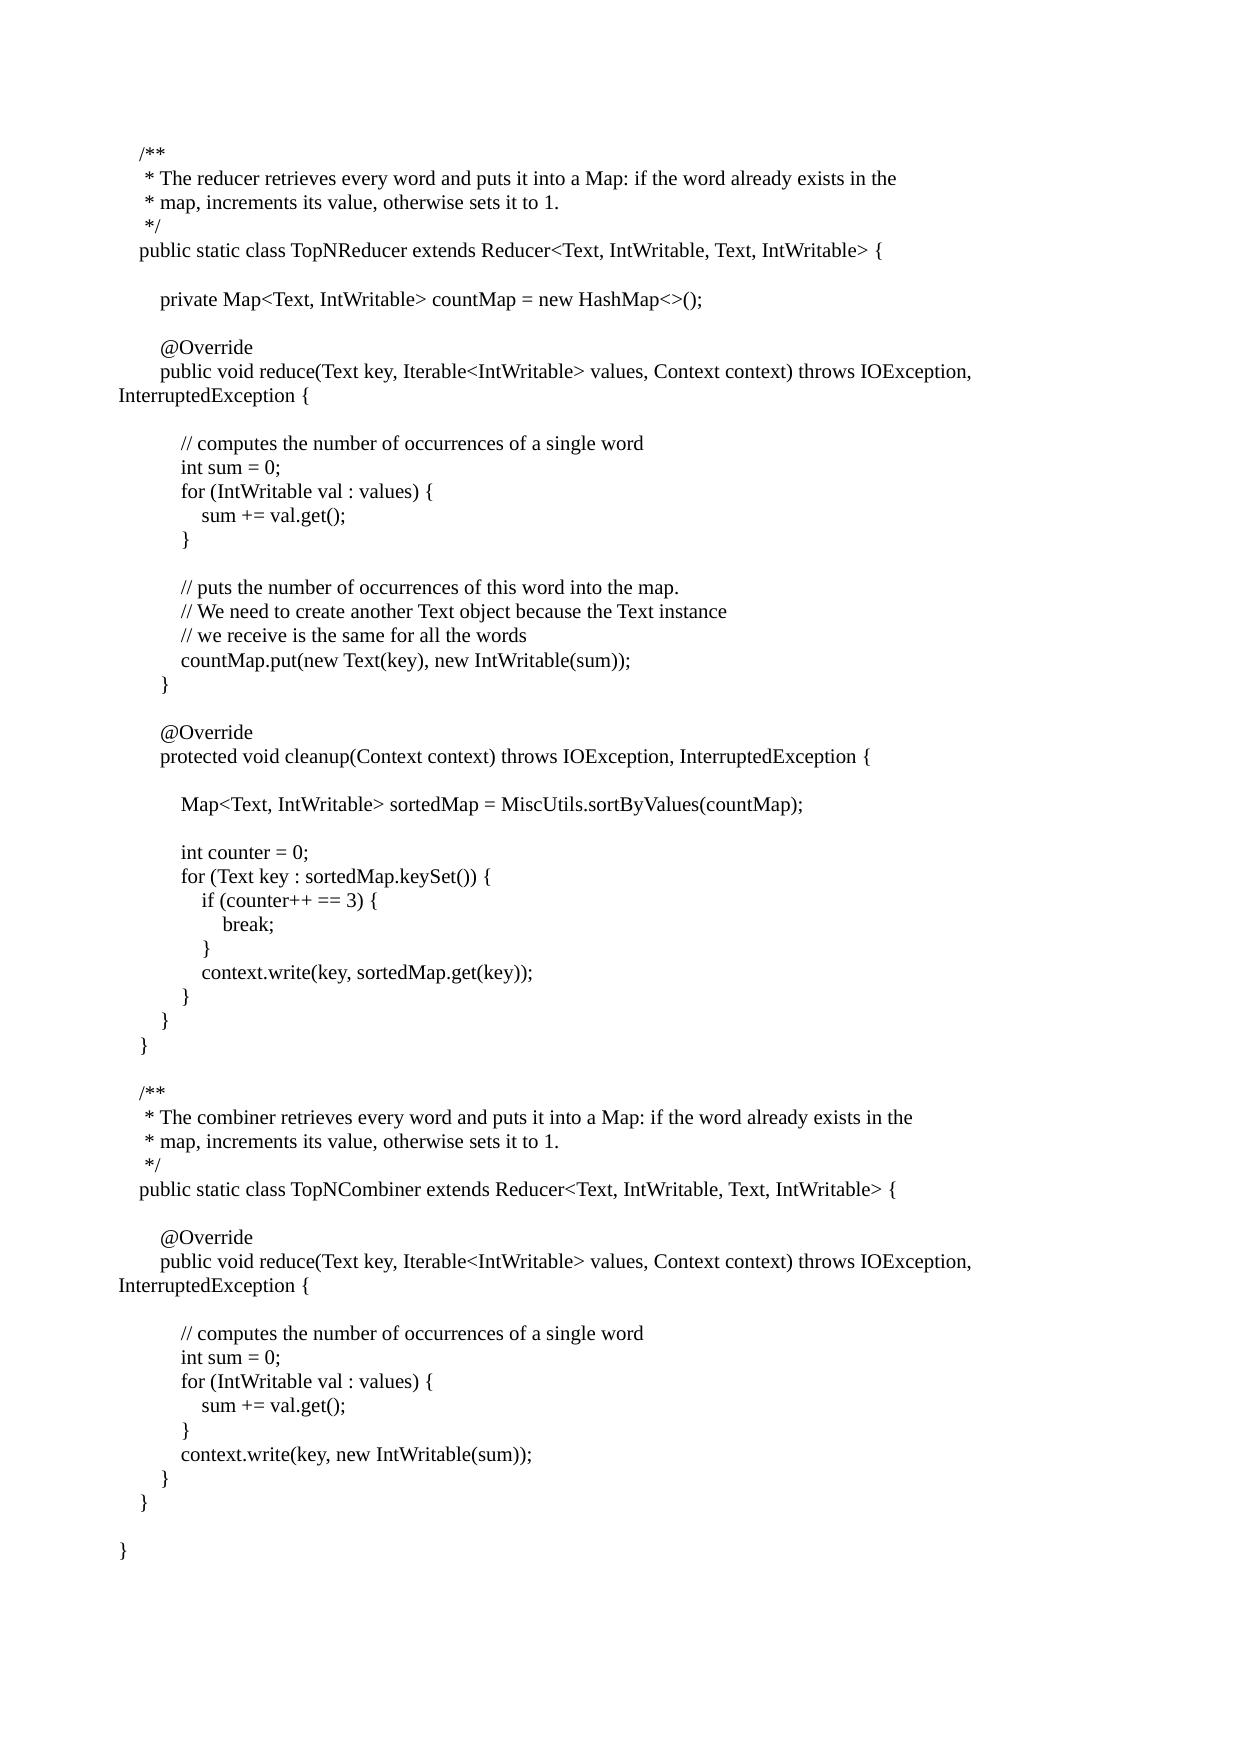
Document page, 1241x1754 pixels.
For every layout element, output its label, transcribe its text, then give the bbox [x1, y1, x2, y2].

text // We need to create another Text object because the Text instance [118, 599, 1122, 623]
text @Override [118, 335, 1122, 359]
text sum += val.get(); [118, 1393, 1122, 1417]
text break; [118, 912, 1122, 936]
text for (Text key : sortedMap.keySet()) { [118, 864, 1122, 888]
text } [118, 984, 1122, 1008]
text public void reduce(Text key, Iterable<IntWritable> values, Context context) throws IOException, InterruptedException { [118, 359, 1122, 407]
text // computes the number of occurrences of a single word [118, 1321, 1122, 1345]
text int sum = 0; [118, 1345, 1122, 1369]
text int counter = 0; [118, 840, 1122, 864]
text /** [118, 142, 1122, 166]
text */ [118, 214, 1122, 238]
text } [118, 1490, 1122, 1514]
text public static class TopNReducer extends Reducer<Text, IntWritable, Text, IntWritable> { [118, 238, 1122, 262]
text context.write(key, sortedMap.get(key)); [118, 960, 1122, 984]
text for (IntWritable val : values) { [118, 479, 1122, 503]
text private Map<Text, IntWritable> countMap = new HashMap<>(); [118, 287, 1122, 311]
text int sum = 0; [118, 455, 1122, 479]
text Map<Text, IntWritable> sortedMap = MiscUtils.sortByValues(countMap); [118, 792, 1122, 816]
text public void reduce(Text key, Iterable<IntWritable> values, Context context) throws IOException, InterruptedException { [118, 1249, 1122, 1297]
text } [118, 1417, 1122, 1442]
text for (IntWritable val : values) { [118, 1369, 1122, 1393]
text protected void cleanup(Context context) throws IOException, InterruptedException { [118, 744, 1122, 768]
text } [118, 1466, 1122, 1490]
text sum += val.get(); [118, 503, 1122, 527]
text public static class TopNCombiner extends Reducer<Text, IntWritable, Text, IntWritable> { [118, 1177, 1122, 1201]
text } [118, 936, 1122, 960]
text * The combiner retrieves every word and puts it into a Map: if the word already exists in the [118, 1105, 1122, 1129]
text } [118, 1032, 1122, 1057]
text * The reducer retrieves every word and puts it into a Map: if the word already exists in the [118, 166, 1122, 190]
text */ [118, 1153, 1122, 1177]
text countMap.put(new Text(key), new IntWritable(sum)); [118, 647, 1122, 672]
text // we receive is the same for all the words [118, 623, 1122, 647]
text } [118, 527, 1122, 551]
text // computes the number of occurrences of a single word [118, 431, 1122, 455]
text context.write(key, new IntWritable(sum)); [118, 1442, 1122, 1466]
text // puts the number of occurrences of this word into the map. [118, 575, 1122, 599]
text * map, increments its value, otherwise sets it to 1. [118, 190, 1122, 214]
text } [118, 672, 1122, 696]
text @Override [118, 1225, 1122, 1249]
text } [118, 1008, 1122, 1032]
text } [118, 1538, 1122, 1562]
text if (counter++ == 3) { [118, 888, 1122, 912]
text /** [118, 1081, 1122, 1105]
text @Override [118, 720, 1122, 744]
text * map, increments its value, otherwise sets it to 1. [118, 1129, 1122, 1153]
